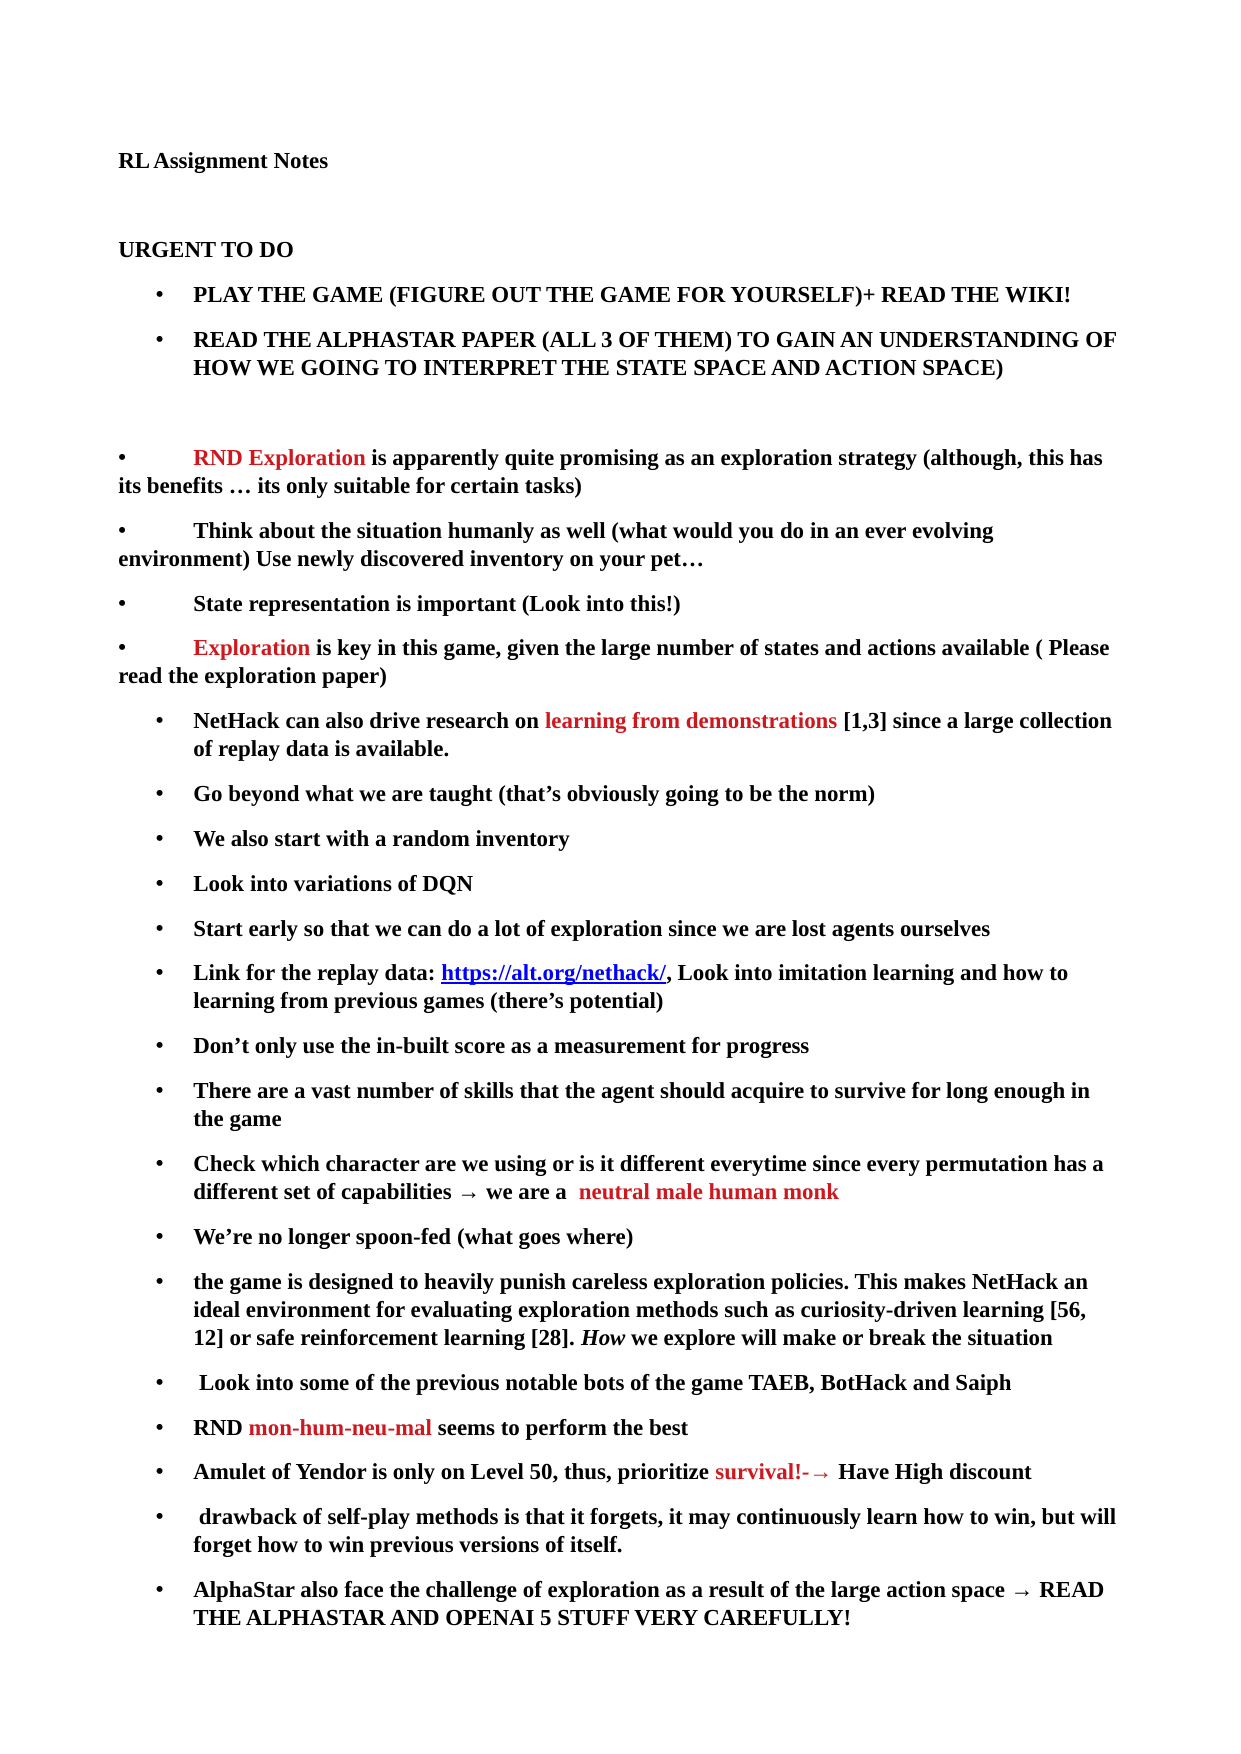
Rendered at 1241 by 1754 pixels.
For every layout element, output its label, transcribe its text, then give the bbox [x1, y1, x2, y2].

list Link for the replay data: https://alt.org/nethack/, Look into imitation learning and how to learning from previous games (there’s potential) [156, 959, 1122, 1014]
list NetHack can also drive research on learning from demonstrations [1,3] since a large collection of replay data is available. [156, 707, 1122, 762]
list PLAY THE GAME (FIGURE OUT THE GAME FOR YOURSELF)+ READ THE WIKI! [156, 281, 1122, 308]
list Start early so that we can do a lot of exploration since we are lost agents ourselves [156, 914, 1122, 941]
list We also start with a random inventory [156, 825, 1122, 851]
list Exploration is key in this game, given the large number of states and actions available ( Please read the exploration paper) [118, 634, 1122, 689]
text RL Assignment Notes [118, 147, 1122, 173]
list READ THE ALPHASTAR PAPER (ALL 3 OF THEM) TO GAIN AN UNDERSTANDING OF HOW WE GOING TO INTERPRET THE STATE SPACE AND ACTION SPACE) [156, 326, 1122, 381]
text URGENT TO DO [118, 236, 1122, 263]
list Go beyond what we are taught (that’s obviously going to be the norm) [156, 780, 1122, 807]
list Amulet of Yendor is only on Level 50, thus, prioritize survival!-→ Have High discount [156, 1458, 1122, 1485]
list the game is designed to heavily punish careless exploration policies. This makes NetHack an ideal environment for evaluating exploration methods such as curiosity-driven learning [56, 12] or safe reinforcement learning [28]. How we explore will make or break the situation [156, 1268, 1122, 1350]
list AlphaStar also face the challenge of exploration as a result of the large action space → READ THE ALPHASTAR AND OPENAI 5 STUFF VERY CAREFULLY! [156, 1576, 1122, 1631]
list Look into variations of DQN [156, 870, 1122, 896]
list Think about the situation humanly as well (what would you do in an ever evolving environment) Use newly discovered inventory on your pet… [118, 517, 1122, 571]
list drawback of self-play methods is that it forgets, it may continuously learn how to win, but will forget how to win previous versions of itself. [156, 1503, 1122, 1558]
list Don’t only use the in-built score as a measurement for progress [156, 1032, 1122, 1059]
list Check which character are we using or is it different everytime since every permutation has a different set of capabilities → we are a neutral male human monk [156, 1150, 1122, 1204]
list Look into some of the previous notable bots of the game TAEB, BotHack and Saiph [156, 1369, 1122, 1395]
list State representation is important (Look into this!) [118, 589, 1122, 616]
list RND Exploration is apparently quite promising as an exploration strategy (although, this has its benefits … its only suitable for certain tasks) [118, 444, 1122, 498]
list We’re no longer spoon-fed (what goes where) [156, 1223, 1122, 1249]
list There are a vast number of skills that the agent should acquire to survive for long enough in the game [156, 1077, 1122, 1132]
list RND mon-hum-neu-mal seems to perform the best [156, 1413, 1122, 1440]
